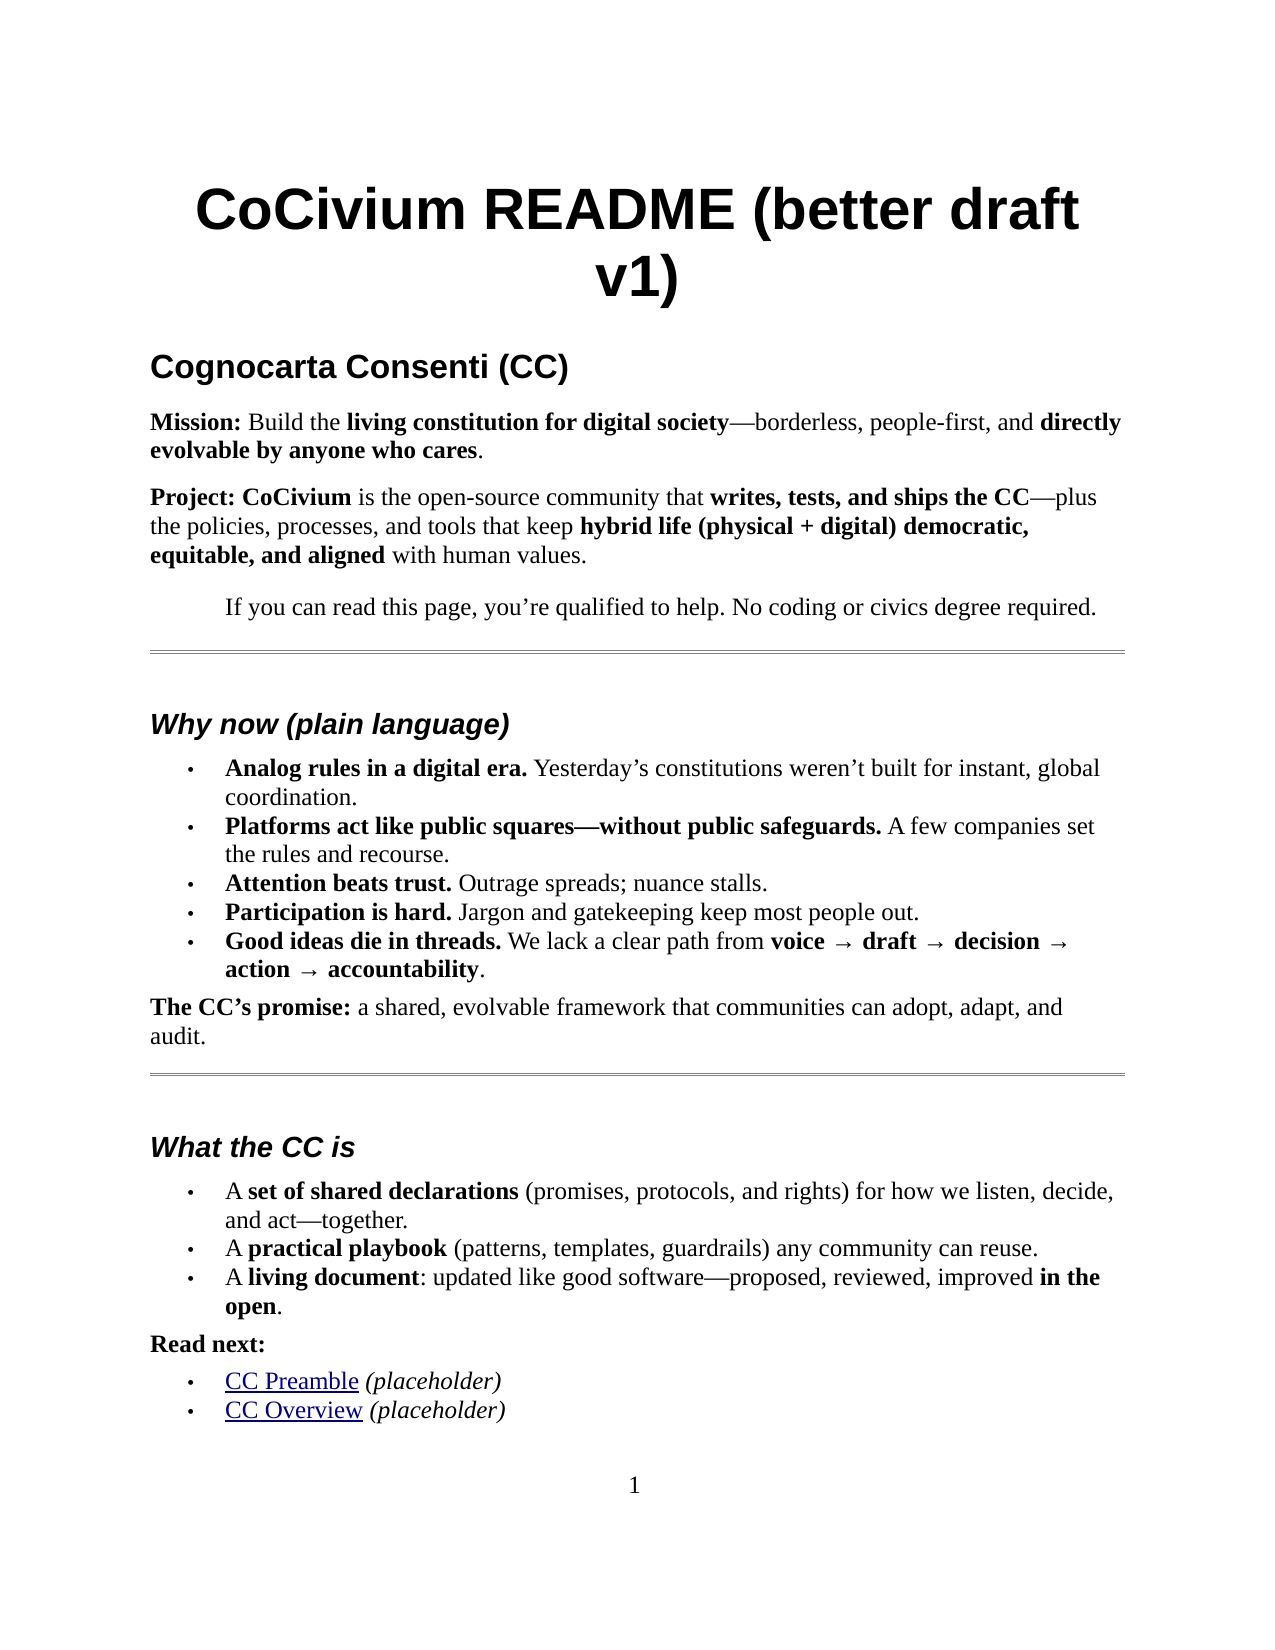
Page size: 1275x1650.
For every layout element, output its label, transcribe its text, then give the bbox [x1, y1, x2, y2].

list Platforms act like public squares—without public safeguards. A few companies set the rules and recourse. [187, 811, 1125, 868]
subtitle What the CC is [150, 1130, 1125, 1163]
subtitle Why now (plain language) [150, 707, 1125, 741]
list Attention beats trust. Outrage spreads; nuance stalls. [187, 868, 1125, 897]
text The CC’s promise: a shared, evolvable framework that communities can adopt, adapt, and audit. [150, 992, 1125, 1050]
list CC Preamble (placeholder) [187, 1366, 1125, 1395]
text Mission: Build the living constitution for digital society—borderless, people-first, and directly evolvable by anyone who cares. [150, 407, 1125, 464]
title CoCivium README (better draft v1) [150, 175, 1125, 309]
text If you can read this page, you’re qualified to help. No coding or civics degree required. [225, 592, 1125, 621]
list Analog rules in a digital era. Yesterday’s constitutions weren’t built for instant, global coordination. [187, 753, 1125, 811]
list A practical playbook (patterns, templates, guardrails) any community can reuse. [187, 1233, 1125, 1262]
text Project: CoCivium is the open-source community that writes, tests, and ships the CC—plus the policies, processes, and tools that keep hybrid life (physical + digital) democratic, equitable, and aligned with human values. [150, 482, 1125, 568]
subtitle Cognocarta Consenti (CC) [150, 347, 1125, 385]
list CC Overview (placeholder) [187, 1395, 1125, 1424]
text Read next: [150, 1329, 1125, 1357]
list A set of shared declarations (promises, protocols, and rights) for how we listen, decide, and act—together. [187, 1176, 1125, 1233]
list A living document: updated like good software—proposed, reviewed, improved in the open. [187, 1262, 1125, 1320]
list Good ideas die in threads. We lack a clear path from voice → draft → decision → action → accountability. [187, 926, 1125, 983]
list Participation is hard. Jargon and gatekeeping keep most people out. [187, 897, 1125, 926]
